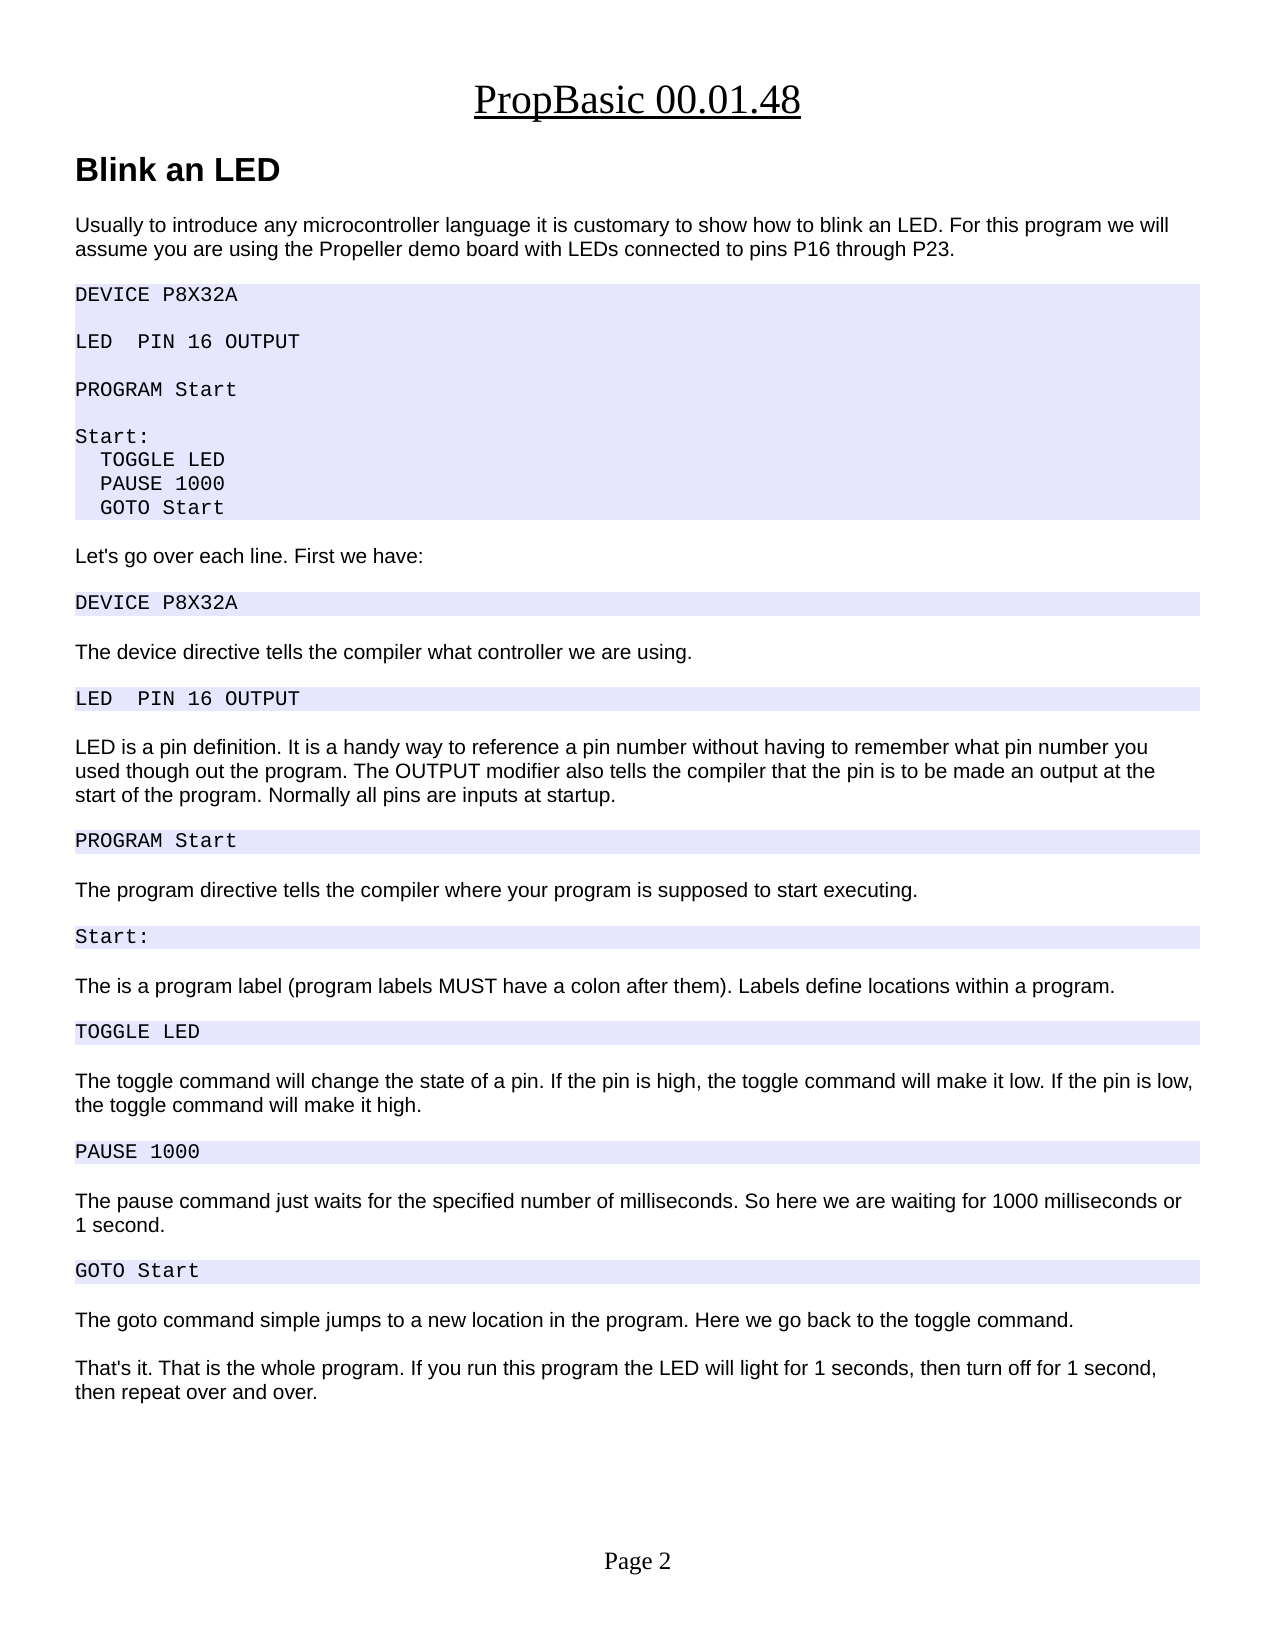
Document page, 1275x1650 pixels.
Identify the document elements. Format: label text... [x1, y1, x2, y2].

text PAUSE 1000 [75, 473, 1200, 497]
text Start: [75, 426, 1200, 449]
text The pause command just waits for the specified number of milliseconds. So here we are waiting for 1000 milliseconds or 1 second. [75, 1188, 1200, 1236]
text The goto command simple jumps to a new location in the program. Here we go back to the toggle command. [75, 1308, 1200, 1332]
text The device directive tells the compiler what controller we are using. [75, 639, 1200, 663]
text That's it. That is the whole program. If you run this program the LED will light for 1 seconds, then turn off for 1 second, then repeat over and over. [75, 1356, 1200, 1404]
text LED PIN 16 OUTPUT [75, 331, 1200, 355]
text DEVICE P8X32A [75, 284, 1200, 308]
text GOTO Start [75, 1260, 1200, 1284]
text Blink an LED [75, 150, 1200, 188]
text GOTO Start [75, 497, 1200, 520]
text DEVICE P8X32A [75, 592, 1200, 616]
text Usually to introduce any microcontroller language it is customary to show how to blink an LED. For this program we will assume you are using the Propeller demo board with LEDs connected to pins P16 through P23. [75, 212, 1200, 260]
text PAUSE 1000 [75, 1141, 1200, 1164]
text The is a program label (program labels MUST have a colon after them). Labels define locations within a program. [75, 973, 1200, 997]
text PROGRAM Start [75, 378, 1200, 402]
text The toggle command will change the state of a pin. If the pin is high, the toggle command will make it low. If the pin is low, the toggle command will make it high. [75, 1069, 1200, 1117]
text Let's go over each line. First we have: [75, 544, 1200, 568]
text Start: [75, 926, 1200, 949]
text The program directive tells the compiler where your program is supposed to start executing. [75, 878, 1200, 902]
text LED PIN 16 OUTPUT [75, 687, 1200, 711]
text TOGGLE LED [75, 449, 1200, 473]
text PROGRAM Start [75, 830, 1200, 854]
text TOGGLE LED [75, 1021, 1200, 1045]
text LED is a pin definition. It is a handy way to reference a pin number without having to remember what pin number you used though out the program. The OUTPUT modifier also tells the compiler that the pin is to be made an output at the start of the program. Normally all pins are inputs at startup. [75, 735, 1200, 807]
